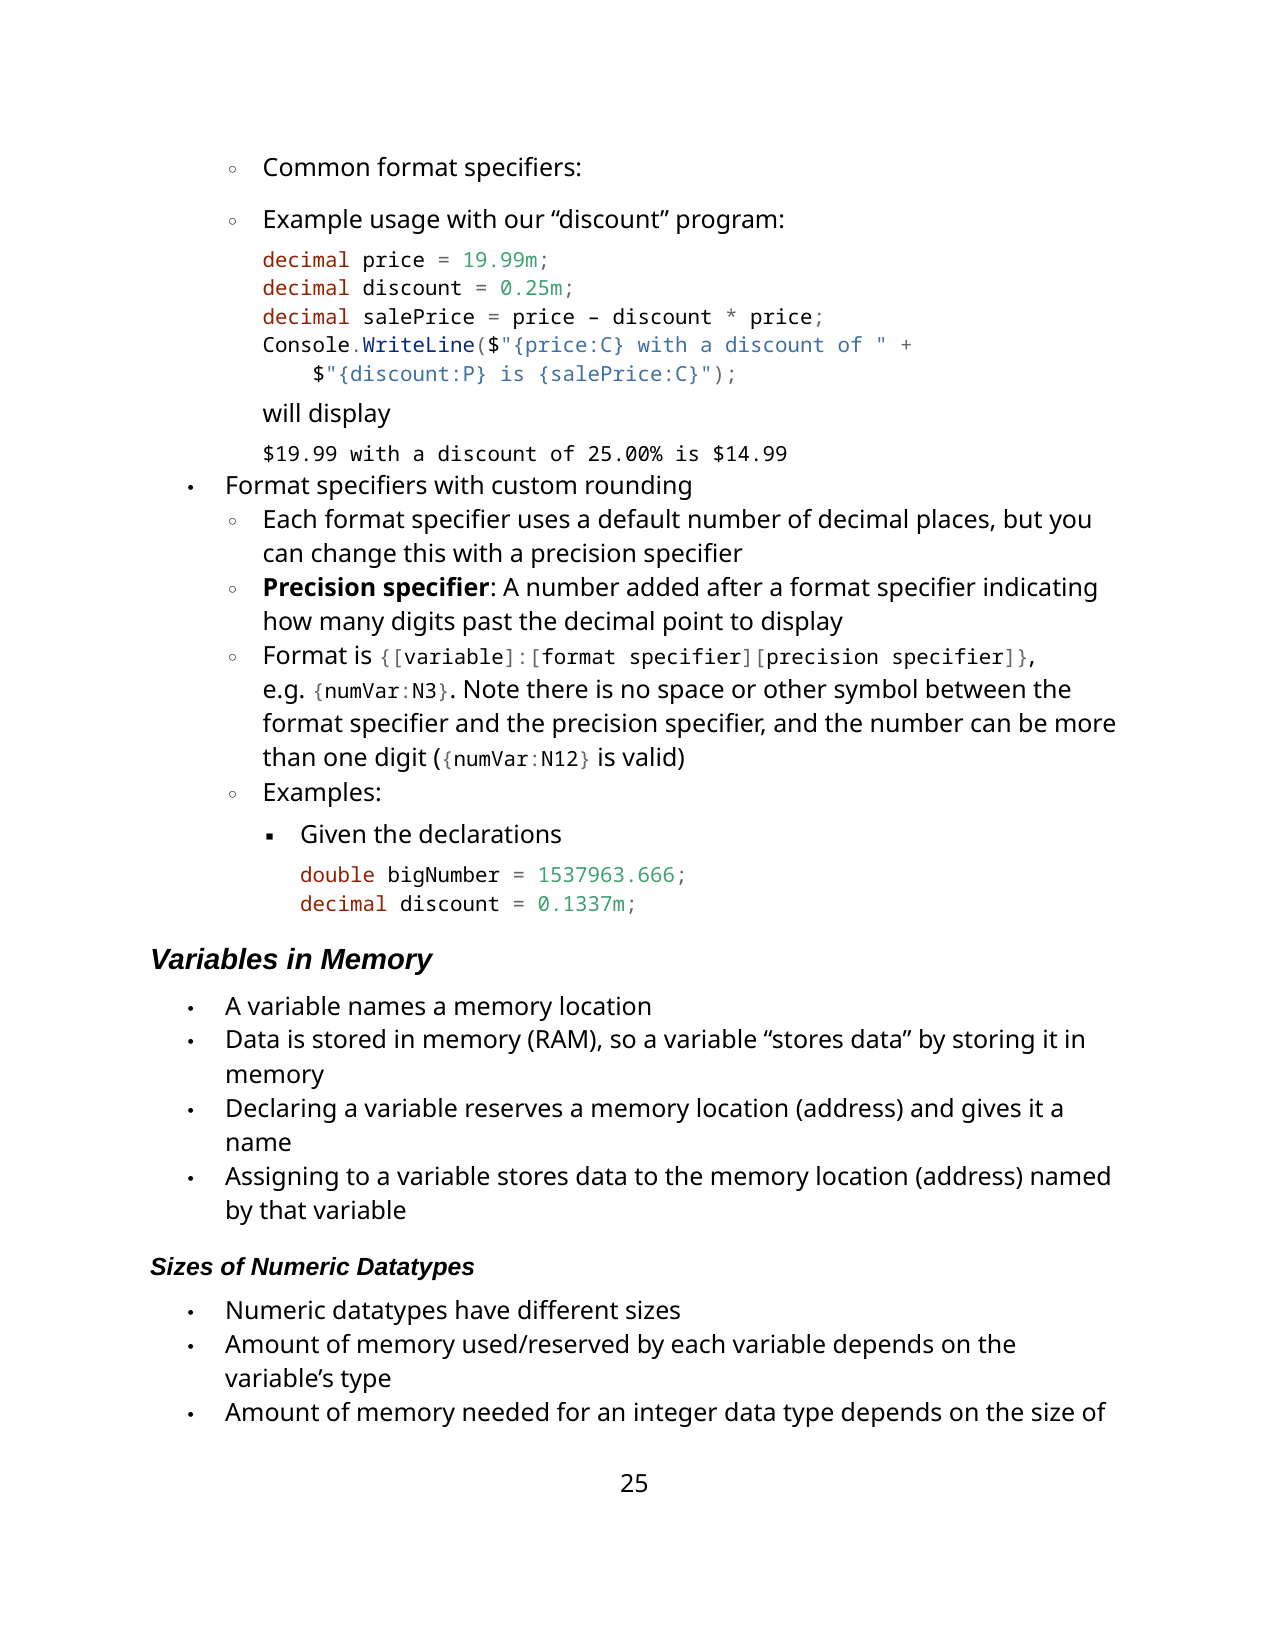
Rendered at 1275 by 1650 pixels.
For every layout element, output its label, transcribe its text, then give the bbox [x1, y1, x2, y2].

list Amount of memory used/reserved by each variable depends on the variable’s type [187, 1327, 1125, 1395]
list Data is stored in memory (RAM), so a variable “stores data” by storing it in memory [187, 1022, 1125, 1090]
list Format specifiers with custom rounding [187, 468, 1125, 502]
list Common format specifiers: [225, 150, 1125, 184]
list A variable names a memory location [187, 988, 1125, 1022]
list decimal discount = 0.25m; [225, 273, 1125, 302]
list Format is {[variable]:[format specifier][precision specifier]}, e.g. {numVar:N3}. Note there is no space or other symbol between the format specifier and the precision specifier, and the number can be more than one digit ({numVar:N12} is valid) [225, 638, 1125, 774]
list Amount of memory needed for an integer data type depends on the size of [187, 1395, 1125, 1429]
list decimal salePrice = price – discount * price; [225, 302, 1125, 330]
list decimal price = 19.99m; [225, 245, 1125, 273]
list Precision specifier: A number added after a format specifier indicating how many digits past the decimal point to display [225, 570, 1125, 638]
list $19.99 with a discount of 25.00% is $14.99 [225, 439, 1125, 468]
subtitle Sizes of Numeric Datatypes [150, 1252, 1125, 1280]
list Each format specifier uses a default number of decimal places, but you can change this with a precision specifier [225, 502, 1125, 570]
list Declaring a variable reserves a memory location (address) and gives it a name [187, 1090, 1125, 1158]
subtitle Variables in Memory [150, 942, 1125, 976]
list decimal discount = 0.1337m; [262, 889, 1125, 917]
list Example usage with our “discount” program: [225, 202, 1125, 236]
list will display [225, 396, 1125, 430]
list double bigNumber = 1537963.666; [262, 860, 1125, 889]
list Given the declarations [262, 817, 1125, 851]
list Examples: [225, 774, 1125, 808]
list Numeric datatypes have different sizes [187, 1293, 1125, 1327]
list Assigning to a variable stores data to the memory location (address) named by that variable [187, 1158, 1125, 1227]
list $"{discount:P} is {salePrice:C}"); [225, 359, 1125, 387]
list Console.WriteLine($"{price:C} with a discount of " + [225, 330, 1125, 359]
